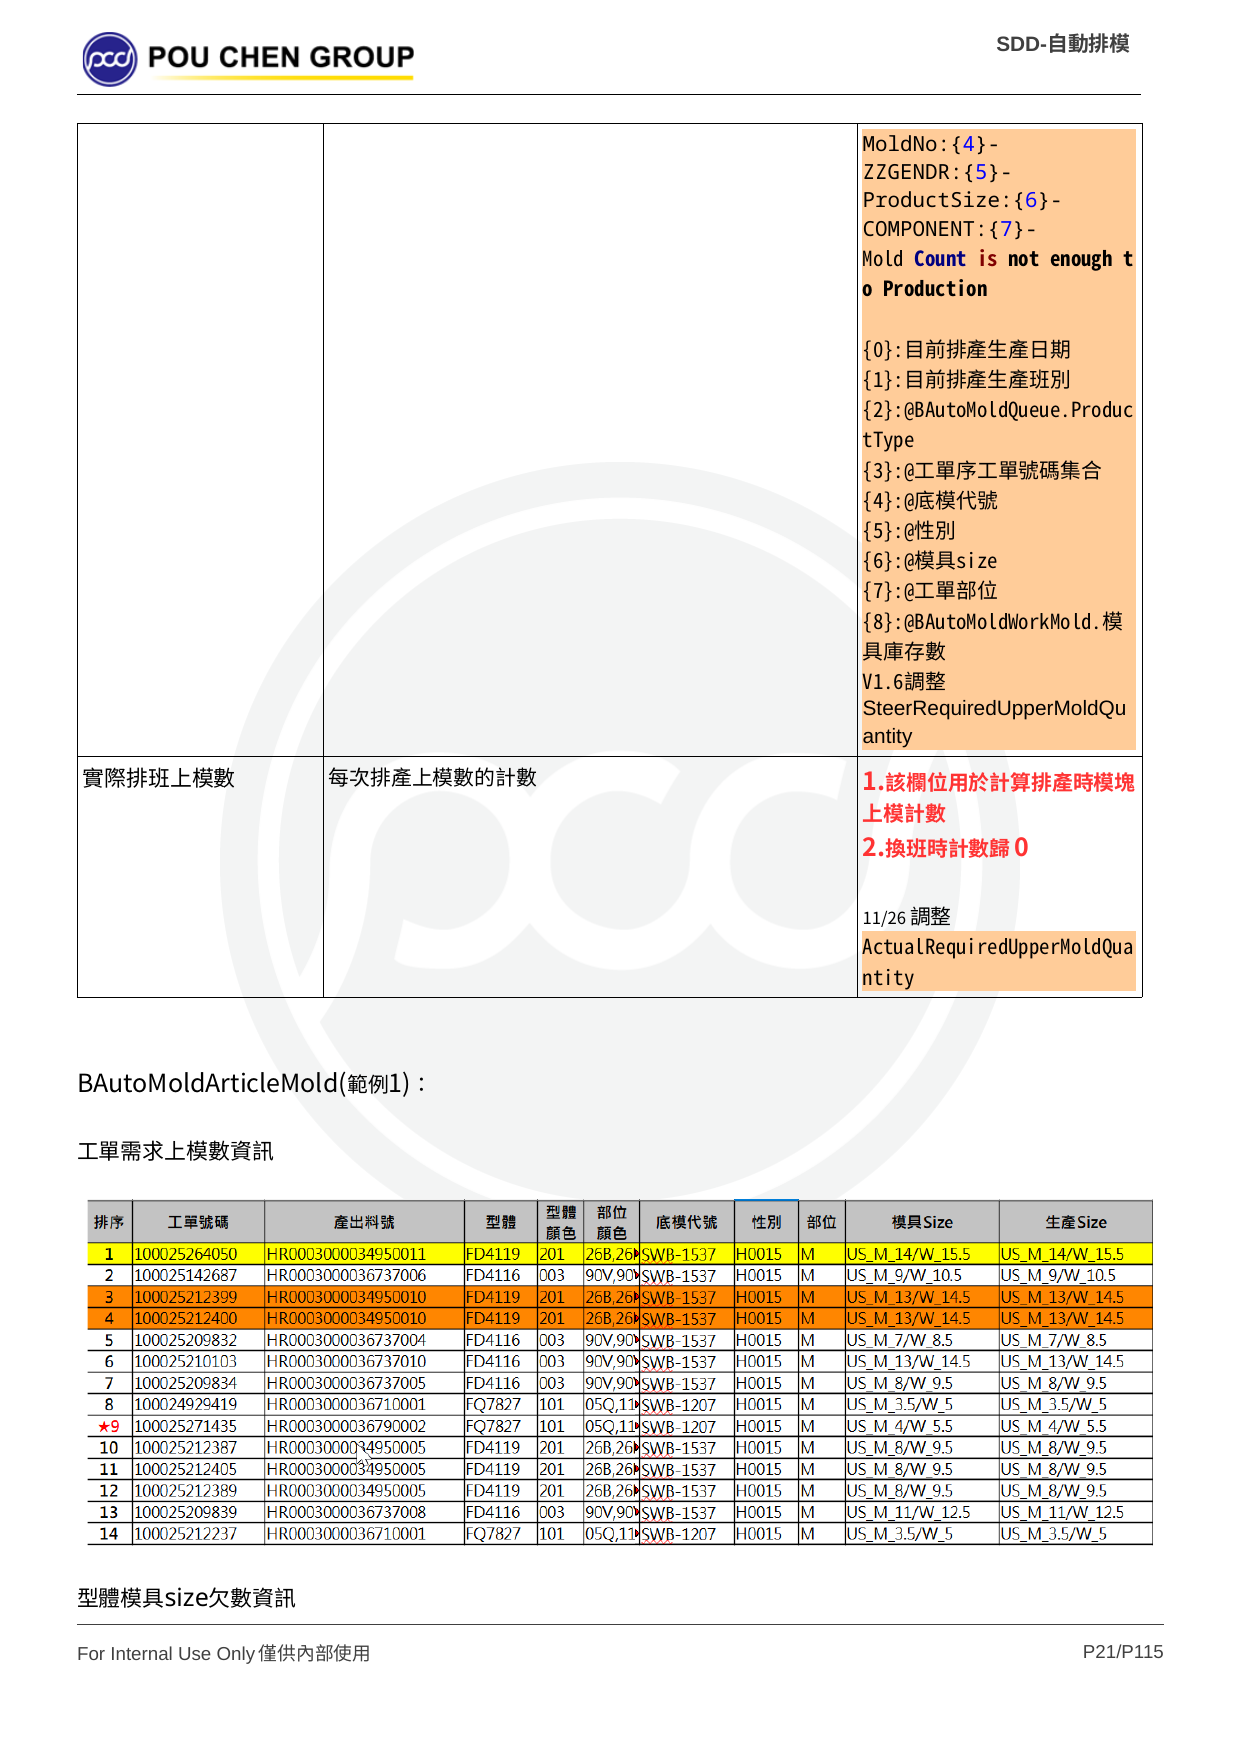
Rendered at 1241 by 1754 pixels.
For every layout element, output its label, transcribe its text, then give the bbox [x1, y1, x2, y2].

table_cell MoldNo:{4}- ZZGENDR:{5}- ProductSize:{6}- COMPONENT:{7}- Mold Count is not enough to Production {0}:目前排產生產日期 {1}:目前排產生產班別 {2}:@BAutoMoldQueue.ProductType {3}:@工單序工單號碼集合 {4}:@底模代號 {5}:@性別 {6}:@模具size {7}:@工單部位 {8}:@BAutoMoldWorkMold.模具庫存數 V1.6調整 SteerRequiredUpperMoldQuantity [858, 124, 1142, 756]
text 型體模具size欠數資訊 [77, 1580, 1163, 1614]
text BAutoMoldArticleMold(範例1)： [77, 1064, 1163, 1100]
picture [220, 998, 1021, 1064]
picture [82, 32, 414, 87]
table_cell 1.該欄位用於計算排產時模塊上模計數 2.換班時計數歸0 11/26 調整 ActualRequiredUpperMoldQuantity [858, 757, 1142, 997]
table_cell [324, 124, 857, 756]
table_cell [78, 124, 323, 756]
table_cell 每次排產上模數的計數 [324, 757, 857, 997]
text 工單需求上模數資訊 [77, 1134, 1163, 1166]
table_cell 實際排班上模數 [78, 757, 323, 997]
picture [87, 1166, 1153, 1546]
picture [220, 1100, 1021, 1134]
